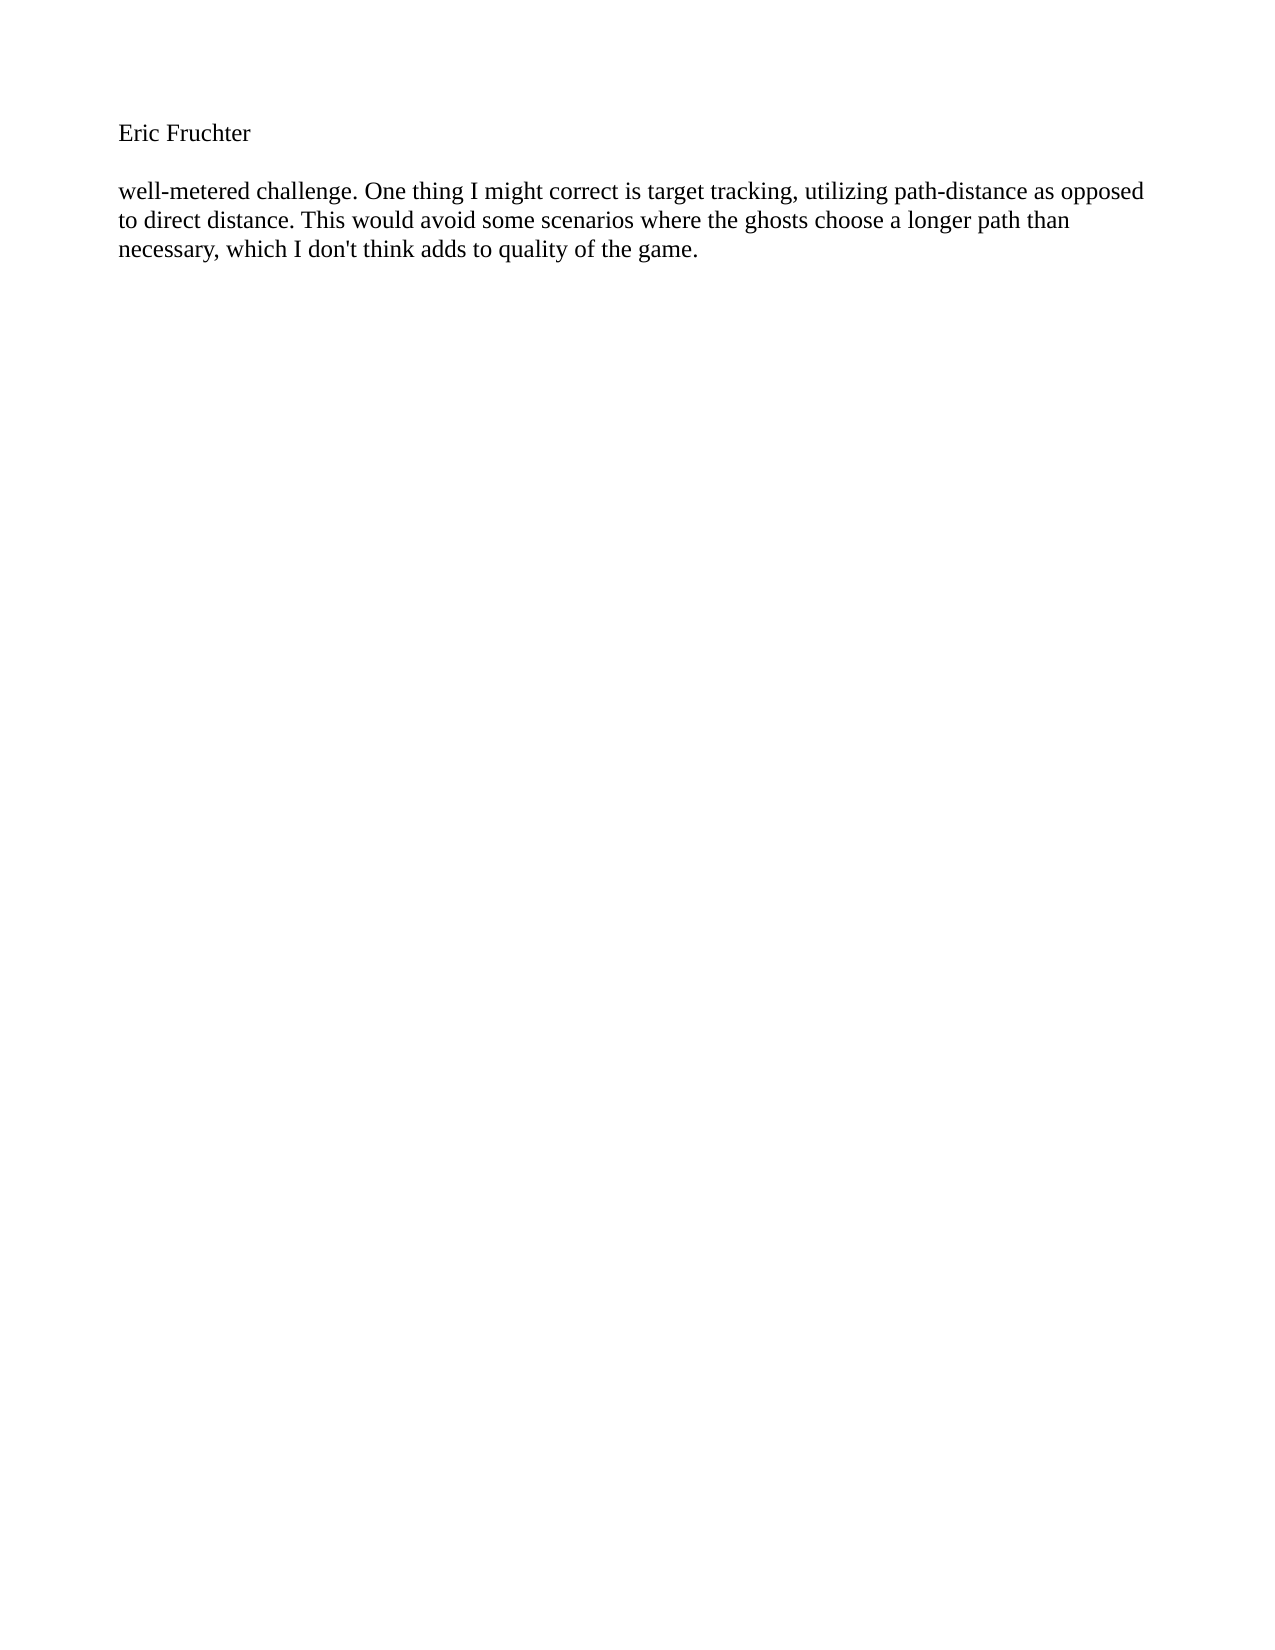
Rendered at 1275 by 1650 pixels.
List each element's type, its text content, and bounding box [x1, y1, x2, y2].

text well-metered challenge. One thing I might correct is target tracking, utilizing path-distance as opposed to direct distance. This would avoid some scenarios where the ghosts choose a longer path than necessary, which I don't think adds to quality of the game. [118, 176, 1157, 263]
